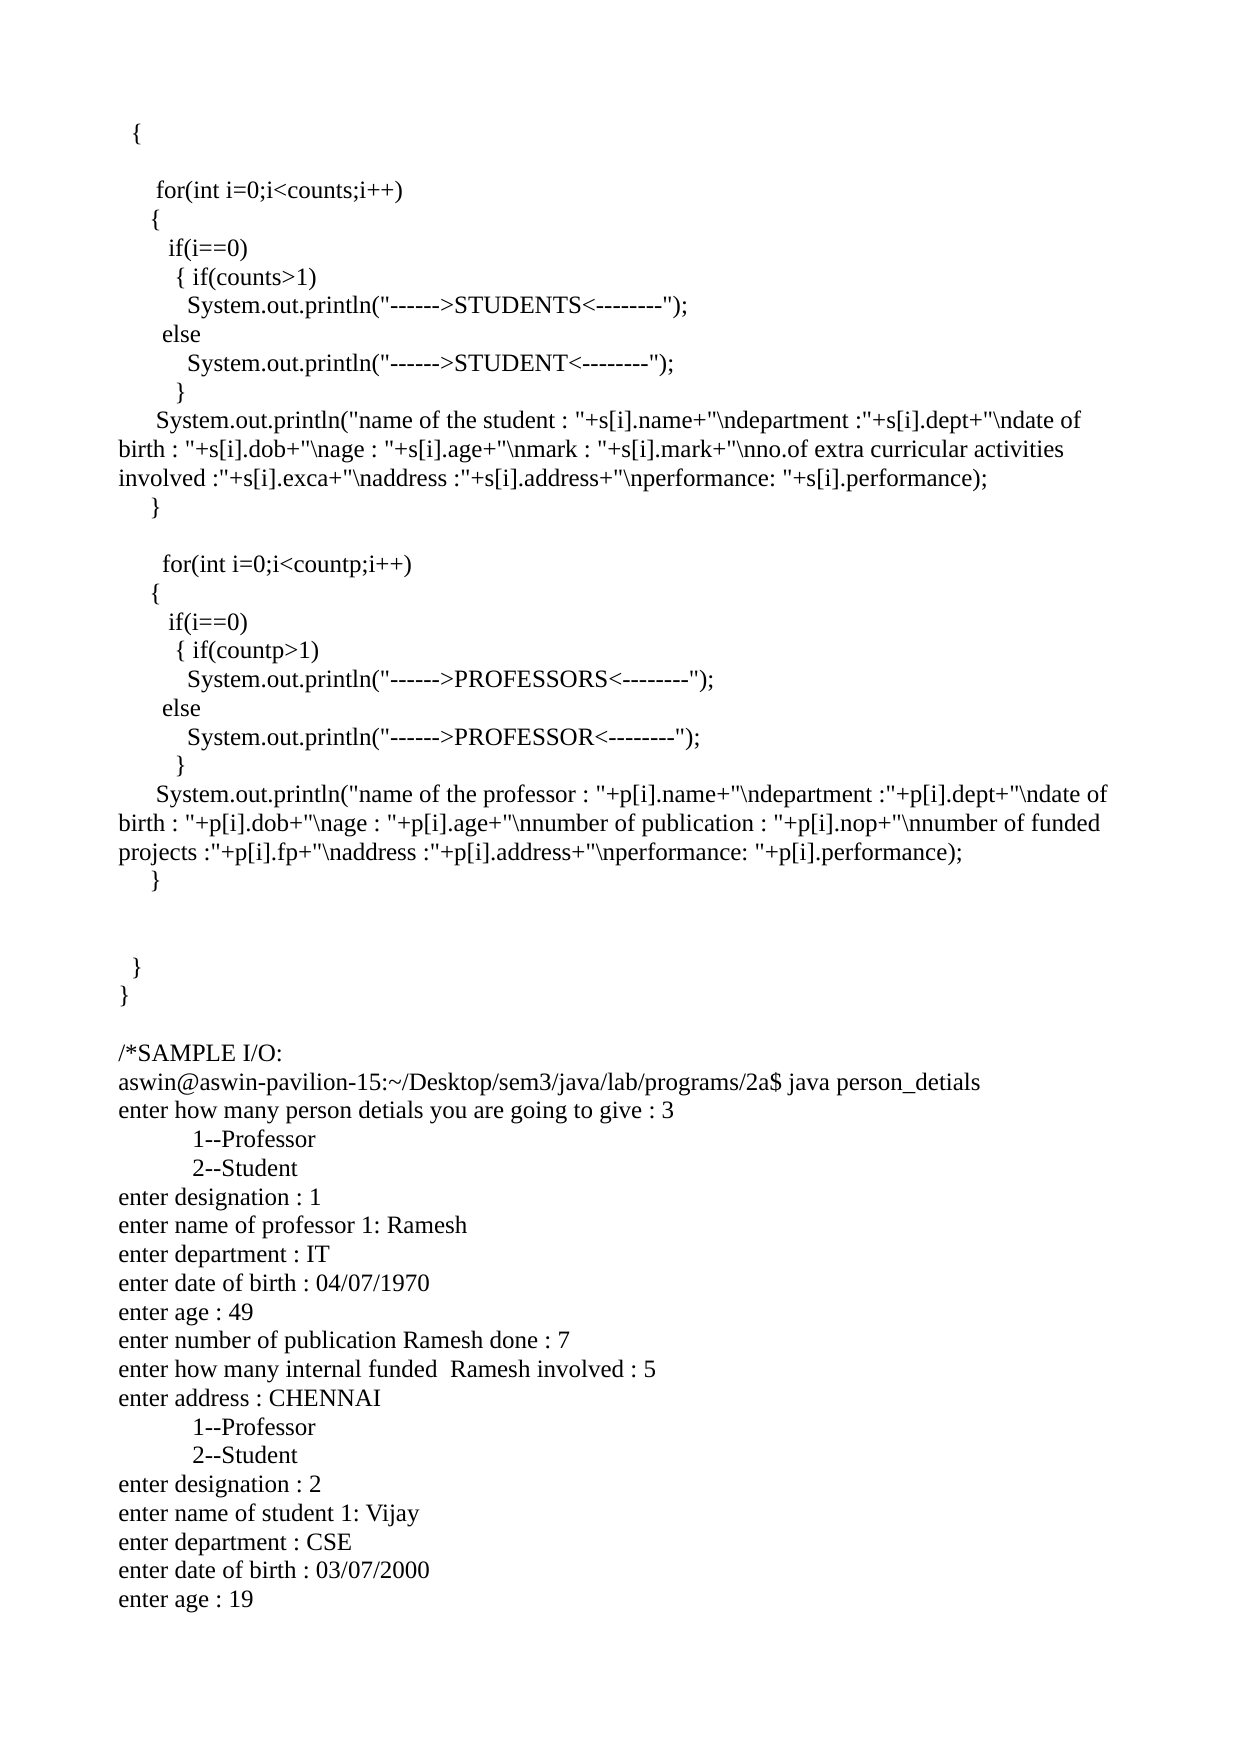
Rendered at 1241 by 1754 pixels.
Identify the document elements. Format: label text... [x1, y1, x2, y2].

text { [118, 204, 1122, 233]
text 1--Professor [118, 1124, 1122, 1153]
text enter date of birth : 04/07/1970 [118, 1268, 1122, 1297]
text } [118, 492, 1122, 521]
text } [118, 866, 1122, 894]
text enter number of publication Ramesh done : 7 [118, 1326, 1122, 1354]
text enter designation : 2 [118, 1469, 1122, 1498]
text { [118, 578, 1122, 607]
text 2--Student [118, 1441, 1122, 1469]
text enter how many internal funded Ramesh involved : 5 [118, 1354, 1122, 1383]
text enter age : 19 [118, 1584, 1122, 1613]
text enter name of professor 1: Ramesh [118, 1211, 1122, 1239]
text } [118, 952, 1122, 981]
text System.out.println("------>STUDENT<--------"); [118, 348, 1122, 377]
text else [118, 693, 1122, 722]
text enter designation : 1 [118, 1182, 1122, 1211]
text /*SAMPLE I/O: [118, 1038, 1122, 1067]
text enter how many person detials you are going to give : 3 [118, 1096, 1122, 1124]
text if(i==0) [118, 607, 1122, 636]
text 2--Student [118, 1153, 1122, 1182]
text enter department : IT [118, 1239, 1122, 1268]
text { if(counts>1) [118, 262, 1122, 291]
text aswin@aswin-pavilion-15:~/Desktop/sem3/java/lab/programs/2a$ java person_detials [118, 1067, 1122, 1096]
text System.out.println("name of the student : "+s[i].name+"\ndepartment :"+s[i].dept+"\ndate of birth : "+s[i].dob+"\nage : "+s[i].age+"\nmark : "+s[i].mark+"\nno.of extra curricular activities involved :"+s[i].exca+"\naddress :"+s[i].address+"\nperformance: "+s[i].performance); [118, 406, 1122, 492]
text System.out.println("------>STUDENTS<--------"); [118, 291, 1122, 319]
text System.out.println("name of the professor : "+p[i].name+"\ndepartment :"+p[i].dept+"\ndate of birth : "+p[i].dob+"\nage : "+p[i].age+"\nnumber of publication : "+p[i].nop+"\nnumber of funded projects :"+p[i].fp+"\naddress :"+p[i].address+"\nperformance: "+p[i].performance); [118, 779, 1122, 866]
text for(int i=0;i<counts;i++) [118, 176, 1122, 204]
text System.out.println("------>PROFESSOR<--------"); [118, 722, 1122, 751]
text enter date of birth : 03/07/2000 [118, 1556, 1122, 1584]
text else [118, 319, 1122, 348]
text if(i==0) [118, 233, 1122, 262]
text enter name of student 1: Vijay [118, 1498, 1122, 1527]
text enter age : 49 [118, 1297, 1122, 1326]
text enter address : CHENNAI [118, 1383, 1122, 1412]
text { if(countp>1) [118, 636, 1122, 664]
text } [118, 981, 1122, 1009]
text System.out.println("------>PROFESSORS<--------"); [118, 664, 1122, 693]
text } [118, 751, 1122, 779]
text } [118, 377, 1122, 406]
text { [118, 118, 1122, 147]
text enter department : CSE [118, 1527, 1122, 1556]
text for(int i=0;i<countp;i++) [118, 549, 1122, 578]
text 1--Professor [118, 1412, 1122, 1441]
